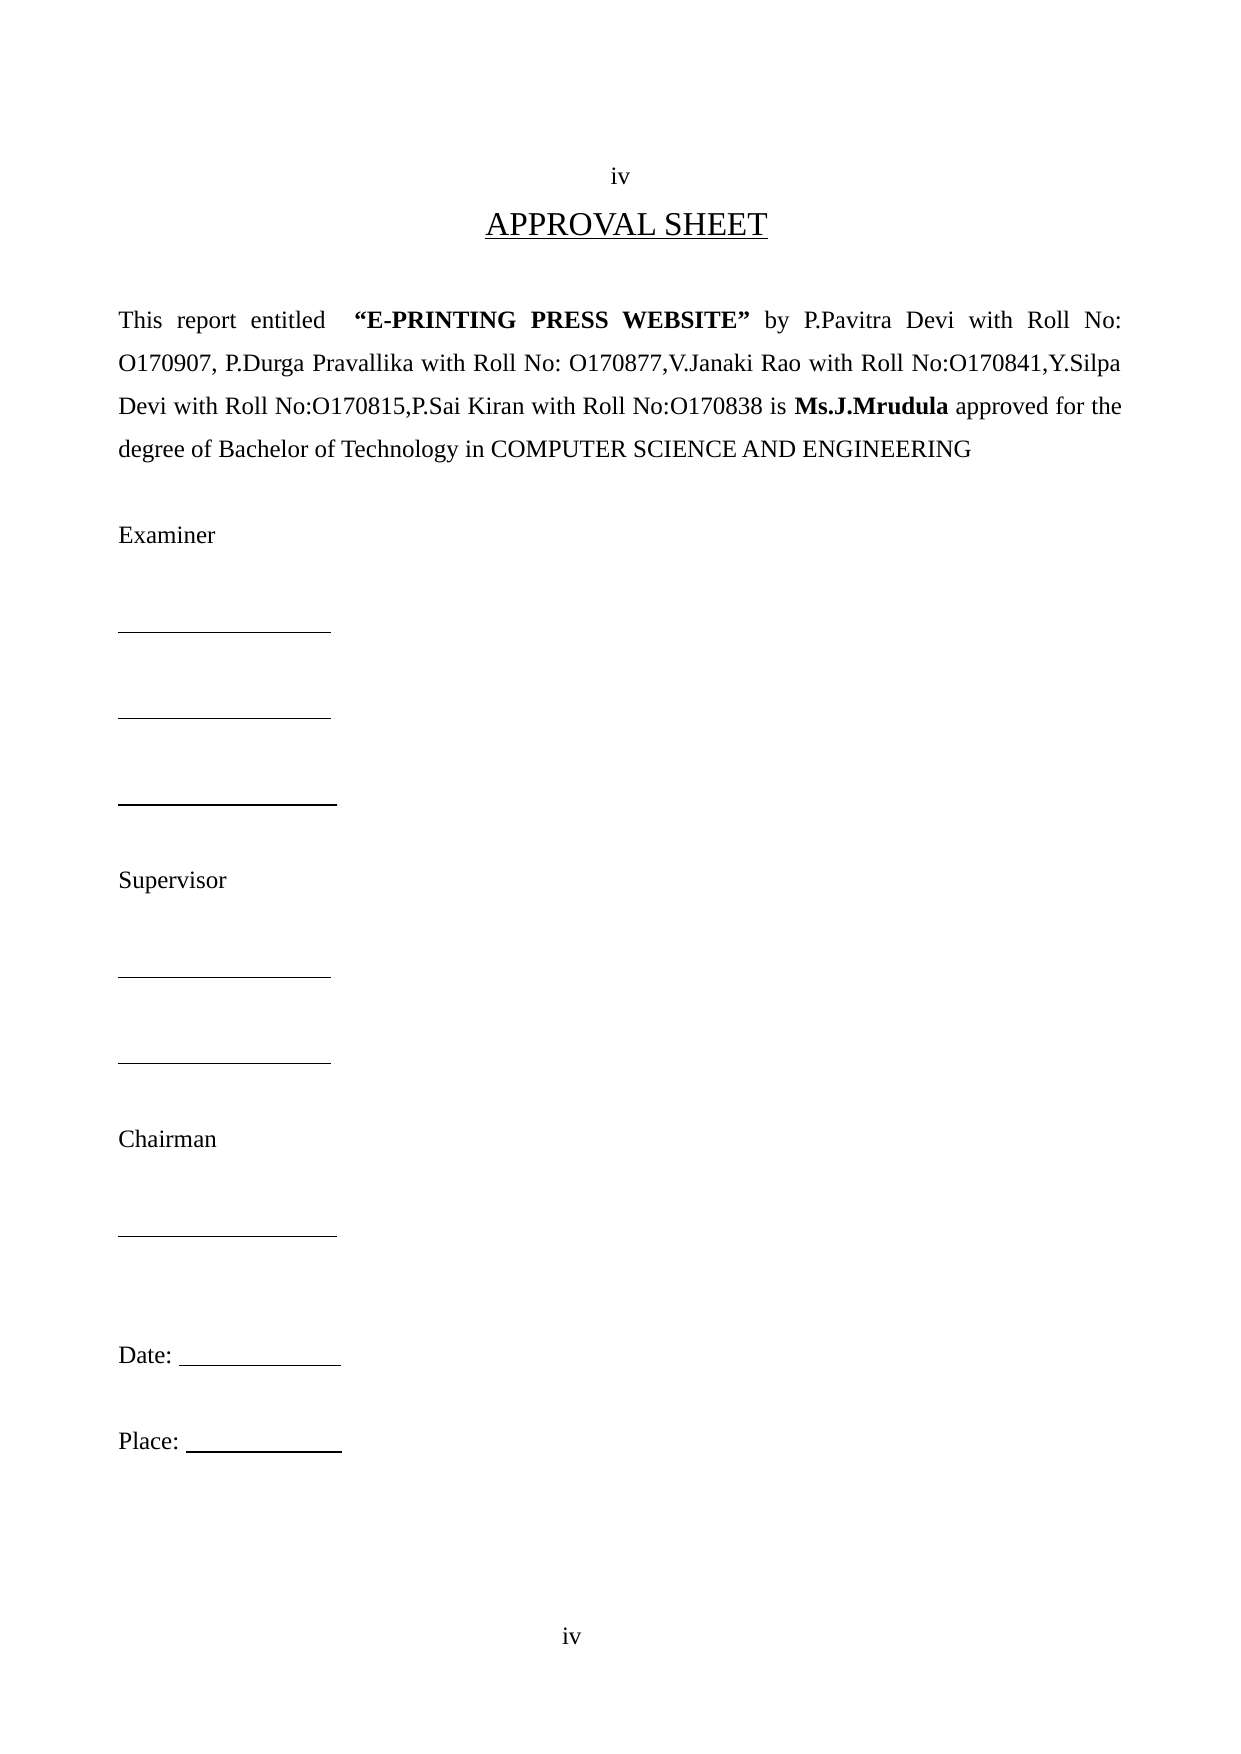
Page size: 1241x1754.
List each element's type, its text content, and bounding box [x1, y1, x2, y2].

text Chairman [118, 1124, 1122, 1153]
text APPROVAL SHEET [118, 204, 1122, 243]
text ___ [118, 779, 1122, 808]
text 3 [118, 161, 1122, 190]
text This report entitled “E-PRINTING PRESS WEBSITE” by P.Pavitra Devi with Roll No: O170907, P.Durga Pravallika with Roll No: O170877,V.Janaki Rao with Roll No:O170841,Y.Silpa Devi with Roll No:O170815,P.Sai Kiran with Roll No:O170838 is Ms.J.Mrudula approved for the degree of Bachelor of Technology in COMPUTER SCIENCE AND ENGINEERING [118, 305, 1122, 463]
text Supervisor [118, 866, 1122, 894]
text Place: [118, 1426, 1122, 1455]
text Examiner [118, 521, 1122, 549]
text Date: [118, 1340, 1122, 1369]
